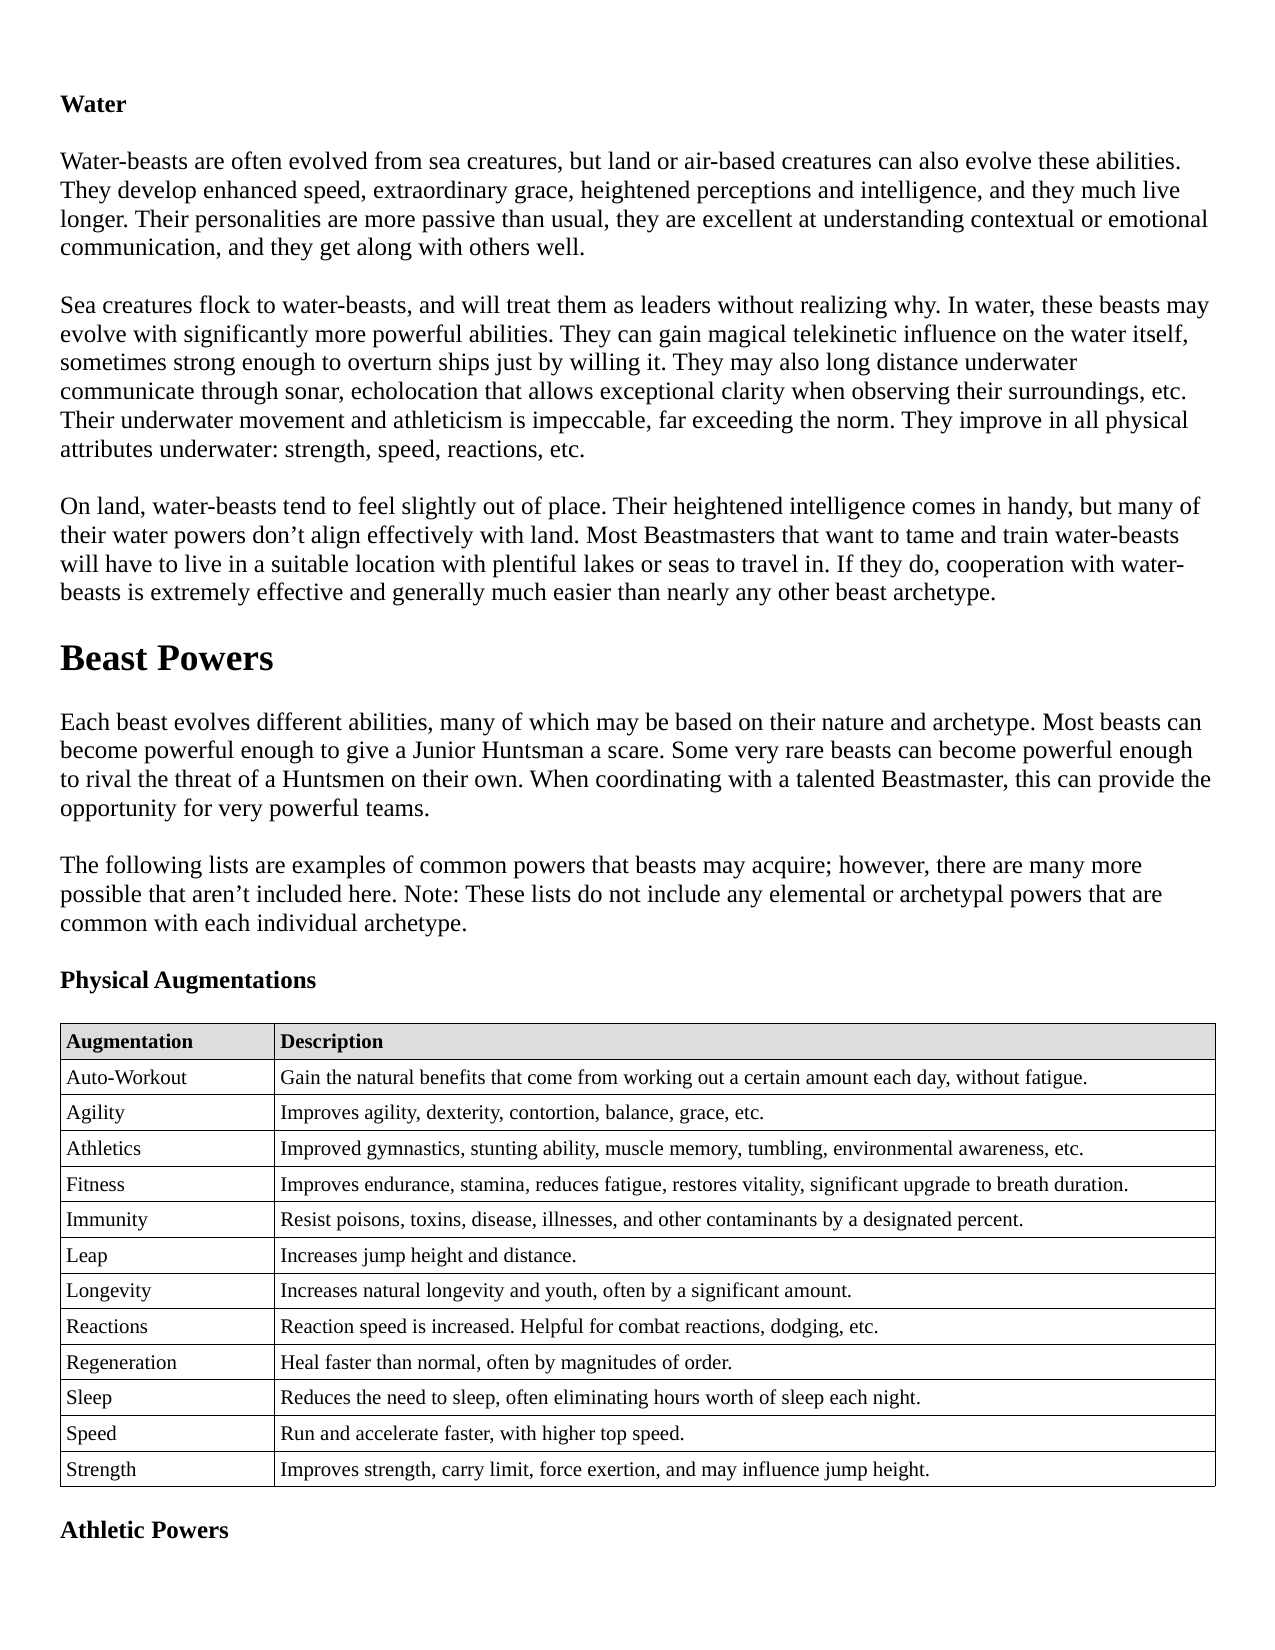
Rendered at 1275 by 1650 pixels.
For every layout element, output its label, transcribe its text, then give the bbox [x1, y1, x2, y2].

table_cell Reduces the need to sleep, often eliminating hours worth of sleep each night. [275, 1380, 1215, 1415]
table_cell Sleep [61, 1380, 274, 1415]
table_cell Improves strength, carry limit, force exertion, and may influence jump height. [275, 1452, 1215, 1486]
table_cell Auto-Workout [61, 1060, 274, 1094]
subtitle Physical Augmentations [60, 966, 1215, 994]
table_cell Agility [61, 1095, 274, 1130]
table_cell Heal faster than normal, often by magnitudes of order. [275, 1345, 1215, 1379]
table_cell Speed [61, 1416, 274, 1451]
table_cell Reaction speed is increased. Helpful for combat reactions, dodging, etc. [275, 1309, 1215, 1344]
subtitle Water [60, 89, 1215, 117]
table_cell Strength [61, 1452, 274, 1486]
table_cell Regeneration [61, 1345, 274, 1379]
table_cell Improved gymnastics, stunting ability, muscle memory, tumbling, environmental awareness, etc. [275, 1131, 1215, 1166]
table_cell Improves agility, dexterity, contortion, balance, grace, etc. [275, 1095, 1215, 1130]
text Each beast evolves different abilities, many of which may be based on their nature and archetype. Most beasts can become powerful enough to give a Junior Huntsman a scare. Some very rare beasts can become powerful enough to rival the threat of a Huntsmen on their own. When coordinating with a talented Beastmaster, this can provide the opportunity for very powerful teams. [60, 707, 1215, 822]
subtitle Athletic Powers [60, 1515, 1215, 1544]
table_cell Athletics [61, 1131, 274, 1166]
table_cell Leap [61, 1238, 274, 1272]
text Water-beasts are often evolved from sea creatures, but land or air-based creatures can also evolve these abilities. They develop enhanced speed, extraordinary grace, heightened perceptions and intelligence, and they much live longer. Their personalities are more passive than usual, they are excellent at understanding contextual or emotional communication, and they get along with others well. [60, 146, 1215, 261]
text The following lists are examples of common powers that beasts may acquire; however, there are many more possible that aren’t included here. Note: These lists do not include any elemental or archetypal powers that are common with each individual archetype. [60, 851, 1215, 937]
table_cell Fitness [61, 1167, 274, 1201]
text Sea creatures flock to water-beasts, and will treat them as leaders without realizing why. In water, these beasts may evolve with significantly more powerful abilities. They can gain magical telekinetic influence on the water itself, sometimes strong enough to overturn ships just by willing it. They may also long distance underwater communicate through sonar, echolocation that allows exceptional clarity when observing their surroundings, etc. Their underwater movement and athleticism is impeccable, far exceeding the norm. They improve in all physical attributes underwater: strength, speed, reactions, etc. [60, 290, 1215, 462]
text On land, water-beasts tend to feel slightly out of place. Their heightened intelligence comes in handy, but many of their water powers don’t align effectively with land. Most Beastmasters that want to tame and train water-beasts will have to live in a suitable location with plentiful lakes or seas to travel in. If they do, cooperation with water-beasts is extremely effective and generally much easier than nearly any other beast archetype. [60, 491, 1215, 606]
table_header Description [275, 1024, 1215, 1059]
table_cell Increases jump height and distance. [275, 1238, 1215, 1272]
table_header Augmentation [61, 1024, 274, 1059]
table_cell Run and accelerate faster, with higher top speed. [275, 1416, 1215, 1451]
subtitle Beast Powers [60, 635, 1215, 678]
table_cell Increases natural longevity and youth, often by a significant amount. [275, 1274, 1215, 1308]
table_cell Immunity [61, 1202, 274, 1237]
table_cell Resist poisons, toxins, disease, illnesses, and other contaminants by a designated percent. [275, 1202, 1215, 1237]
table_cell Gain the natural benefits that come from working out a certain amount each day, without fatigue. [275, 1060, 1215, 1094]
table_cell Longevity [61, 1274, 274, 1308]
table_cell Improves endurance, stamina, reduces fatigue, restores vitality, significant upgrade to breath duration. [275, 1167, 1215, 1201]
table_cell Reactions [61, 1309, 274, 1344]
